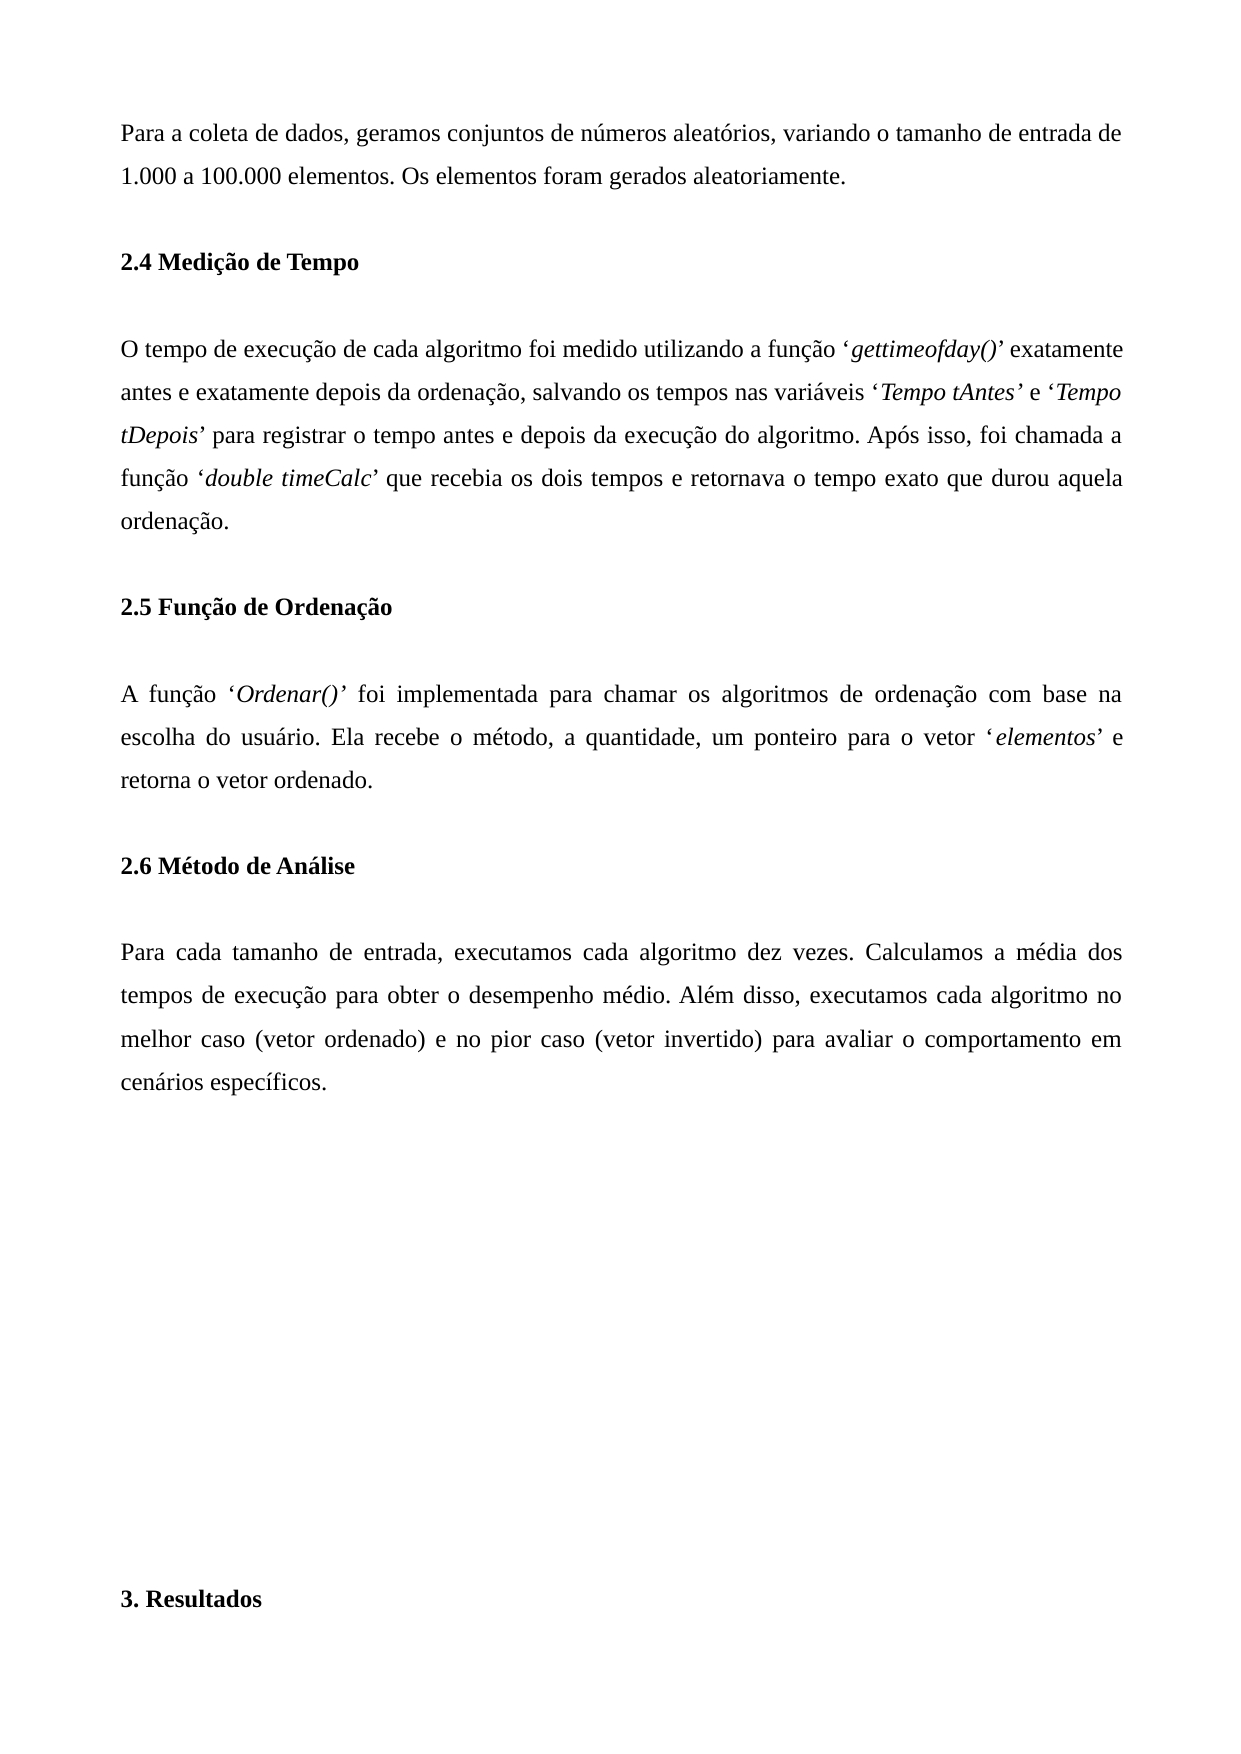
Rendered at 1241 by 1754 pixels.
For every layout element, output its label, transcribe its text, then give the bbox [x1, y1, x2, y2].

text 3. Resultados [120, 1584, 1123, 1613]
text O tempo de execução de cada algoritmo foi medido utilizando a função ‘gettimeofday()’ exatamente antes e exatamente depois da ordenação, salvando os tempos nas variáveis ‘Tempo tAntes’ e ‘Tempo tDepois’ para registrar o tempo antes e depois da execução do algoritmo. Após isso, foi chamada a função ‘double timeCalc’ que recebia os dois tempos e retornava o tempo exato que durou aquela ordenação. [120, 334, 1123, 535]
text 2.4 Medição de Tempo [120, 247, 1123, 276]
text 2.5 Função de Ordenação [120, 592, 1123, 621]
text A função ‘Ordenar()’ foi implementada para chamar os algoritmos de ordenação com base na escolha do usuário. Ela recebe o método, a quantidade, um ponteiro para o vetor ‘elementos’ e retorna o vetor ordenado. [120, 679, 1123, 794]
text Para a coleta de dados, geramos conjuntos de números aleatórios, variando o tamanho de entrada de 1.000 a 100.000 elementos. Os elementos foram gerados aleatoriamente. [120, 118, 1123, 190]
text 2.6 Método de Análise [120, 851, 1123, 880]
text Para cada tamanho de entrada, executamos cada algoritmo dez vezes. Calculamos a média dos tempos de execução para obter o desempenho médio. Além disso, executamos cada algoritmo no melhor caso (vetor ordenado) e no pior caso (vetor invertido) para avaliar o comportamento em cenários específicos. [120, 937, 1123, 1096]
